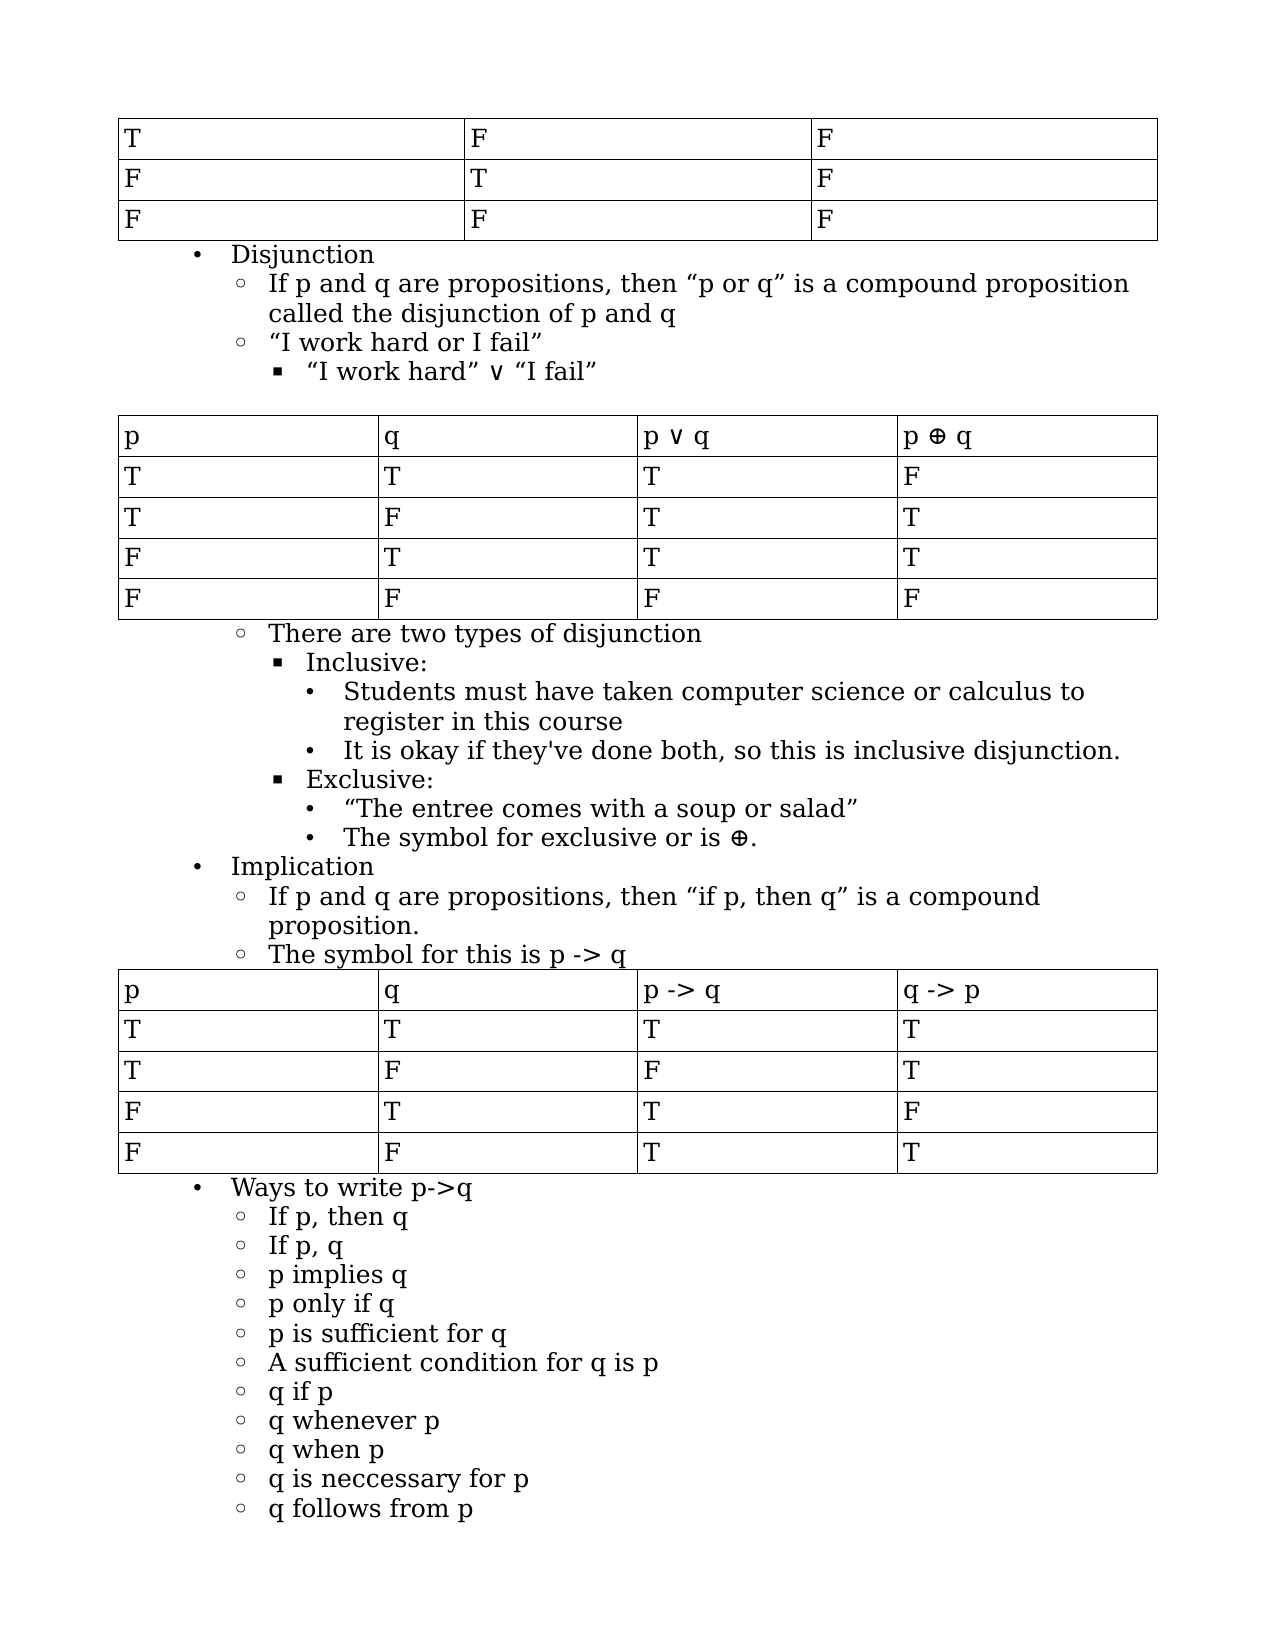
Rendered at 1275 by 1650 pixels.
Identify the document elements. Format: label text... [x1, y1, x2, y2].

list Students must have taken computer science or calculus to register in this course [306, 677, 1157, 736]
list The symbol for exclusive or is ⊕. [306, 823, 1157, 852]
list “I work hard or I fail” [231, 328, 1157, 357]
table_cell F [812, 119, 1157, 159]
list A sufficient condition for q is p [231, 1348, 1157, 1377]
table_cell F [119, 160, 464, 199]
table_cell T [898, 1133, 1157, 1173]
list It is okay if they've done both, so this is inclusive disjunction. [306, 736, 1157, 765]
list “I work hard” ∨ “I fail” [268, 357, 1157, 386]
list p only if q [231, 1289, 1157, 1319]
list q if p [231, 1377, 1157, 1406]
table_cell F [812, 160, 1157, 199]
list Ways to write p->q [193, 1174, 1157, 1202]
table_cell T [638, 498, 897, 538]
table_cell T [379, 1011, 637, 1051]
table_cell T [898, 1011, 1157, 1051]
list p is sufficient for q [231, 1319, 1157, 1348]
list “The entree comes with a soup or salad” [306, 794, 1157, 823]
table_cell T [119, 1052, 378, 1091]
list q when p [231, 1435, 1157, 1464]
table_cell F [465, 201, 811, 240]
table_cell F [379, 498, 637, 538]
table_cell T [465, 160, 811, 199]
table_cell F [119, 539, 378, 578]
table_cell F [898, 457, 1157, 497]
list Inclusive: [268, 648, 1157, 677]
table_cell T [379, 539, 637, 578]
table_cell F [638, 1052, 897, 1091]
table_cell F [379, 1052, 637, 1091]
table_cell F [379, 1133, 637, 1173]
table_header q [379, 970, 637, 1010]
table_cell T [119, 498, 378, 538]
table_header p -> q [638, 970, 897, 1010]
table_cell T [898, 1052, 1157, 1091]
table_header q [379, 416, 637, 456]
list If p, q [231, 1231, 1157, 1260]
table_cell T [638, 1011, 897, 1051]
table_cell T [119, 457, 378, 497]
table_cell T [638, 539, 897, 578]
table_cell F [119, 1133, 378, 1173]
table_cell T [638, 1133, 897, 1173]
table_cell F [119, 201, 464, 240]
table_cell F [638, 579, 897, 619]
table_cell F [119, 1092, 378, 1132]
table_cell T [638, 1092, 897, 1132]
list Disjunction [193, 241, 1157, 269]
table_cell T [898, 498, 1157, 538]
table_cell T [379, 1092, 637, 1132]
list Exclusive: [268, 765, 1157, 794]
table_cell F [379, 579, 637, 619]
table_header p ∨ q [638, 416, 897, 456]
list If p and q are propositions, then “p or q” is a compound proposition called the disjunction of p and q [231, 269, 1157, 328]
list q follows from p [231, 1494, 1157, 1523]
table_cell T [379, 457, 637, 497]
table_header p ⊕ q [898, 416, 1157, 456]
table_header q -> p [898, 970, 1157, 1010]
list p implies q [231, 1260, 1157, 1289]
table_cell F [898, 1092, 1157, 1132]
list q whenever p [231, 1406, 1157, 1435]
list There are two types of disjunction [231, 620, 1157, 648]
table_cell F [898, 579, 1157, 619]
list The symbol for this is p -> q [231, 940, 1157, 969]
list If p, then q [231, 1202, 1157, 1231]
table_header p [119, 416, 378, 456]
list Implication [193, 852, 1157, 882]
table_cell F [465, 119, 811, 159]
table_cell T [119, 1011, 378, 1051]
table_cell F [812, 201, 1157, 240]
list If p and q are propositions, then “if p, then q” is a compound proposition. [231, 882, 1157, 940]
table_header p [119, 970, 378, 1010]
table_cell T [898, 539, 1157, 578]
table_cell T [638, 457, 897, 497]
list q is neccessary for p [231, 1464, 1157, 1494]
table_cell F [119, 579, 378, 619]
table_cell T [119, 119, 464, 159]
